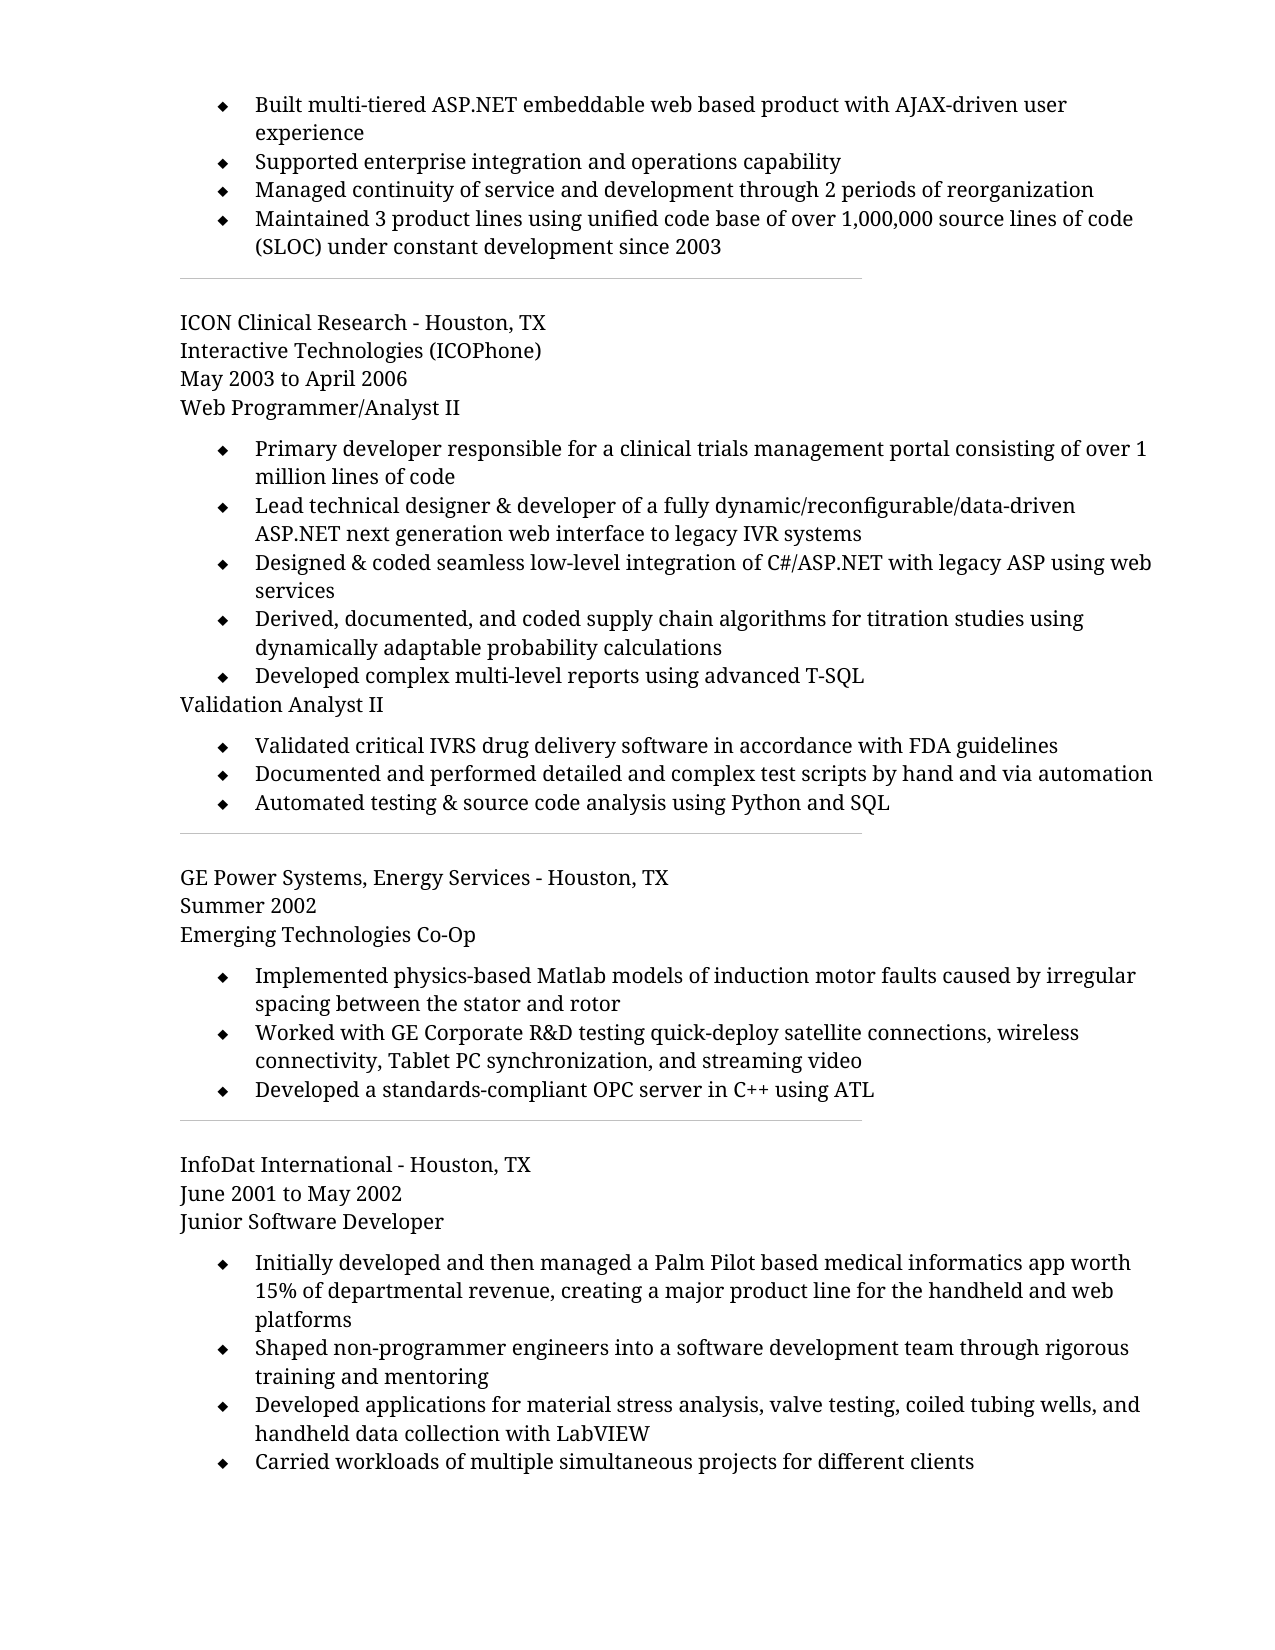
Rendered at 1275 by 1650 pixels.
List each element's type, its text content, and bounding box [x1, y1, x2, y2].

list Managed continuity of service and development through 2 periods of reorganization [217, 175, 1162, 204]
list Shaped non-programmer engineers into a software development team through rigorous training and mentoring [217, 1333, 1162, 1390]
list Developed a standards-compliant OPC server in C++ using ATL [217, 1075, 1162, 1103]
text Junior Software Developer [180, 1207, 1162, 1236]
list Implemented physics-based Matlab models of induction motor faults caused by irregular spacing between the stator and rotor [217, 961, 1162, 1018]
list Supported enterprise integration and operations capability [217, 147, 1162, 175]
text GE Power Systems, Energy Services - Houston, TX [180, 863, 1162, 892]
text June 2001 to May 2002 [180, 1179, 1162, 1207]
text InfoDat International - Houston, TX [180, 1150, 1162, 1179]
text Validation Analyst II [180, 690, 1162, 718]
list Carried workloads of multiple simultaneous projects for different clients [217, 1447, 1162, 1476]
list Designed & coded seamless low-level integration of C#/ASP.NET with legacy ASP using web services [217, 548, 1162, 604]
text Web Programmer/Analyst II [180, 393, 1162, 421]
list Developed complex multi-level reports using advanced T-SQL [217, 661, 1162, 690]
text May 2003 to April 2006 [180, 364, 1162, 393]
text Emerging Technologies Co-Op [180, 920, 1162, 948]
list Lead technical designer & developer of a fully dynamic/reconfigurable/data-driven ASP.NET next generation web interface to legacy IVR systems [217, 491, 1162, 548]
text ICON Clinical Research - Houston, TX [180, 308, 1162, 336]
list Initially developed and then managed a Palm Pilot based medical informatics app worth 15% of departmental revenue, creating a major product line for the handheld and web platforms [217, 1248, 1162, 1333]
list Documented and performed detailed and complex test scripts by hand and via automation [217, 759, 1162, 788]
text Summer 2002 [180, 892, 1162, 920]
list Developed applications for material stress analysis, valve testing, coiled tubing wells, and handheld data collection with LabVIEW [217, 1390, 1162, 1447]
list Worked with GE Corporate R&D testing quick-deploy satellite connections, wireless connectivity, Tablet PC synchronization, and streaming video [217, 1018, 1162, 1075]
list Built multi-tiered ASP.NET embeddable web based product with AJAX-driven user experience [217, 90, 1162, 147]
list Validated critical IVRS drug delivery software in accordance with FDA guidelines [217, 731, 1162, 759]
list Maintained 3 product lines using unified code base of over 1,000,000 source lines of code (SLOC) under constant development since 2003 [217, 204, 1162, 261]
text Interactive Technologies (ICOPhone) [180, 336, 1162, 364]
list Automated testing & source code analysis using Python and SQL [217, 788, 1162, 816]
list Primary developer responsible for a clinical trials management portal consisting of over 1 million lines of code [217, 434, 1162, 491]
list Derived, documented, and coded supply chain algorithms for titration studies using dynamically adaptable probability calculations [217, 604, 1162, 661]
